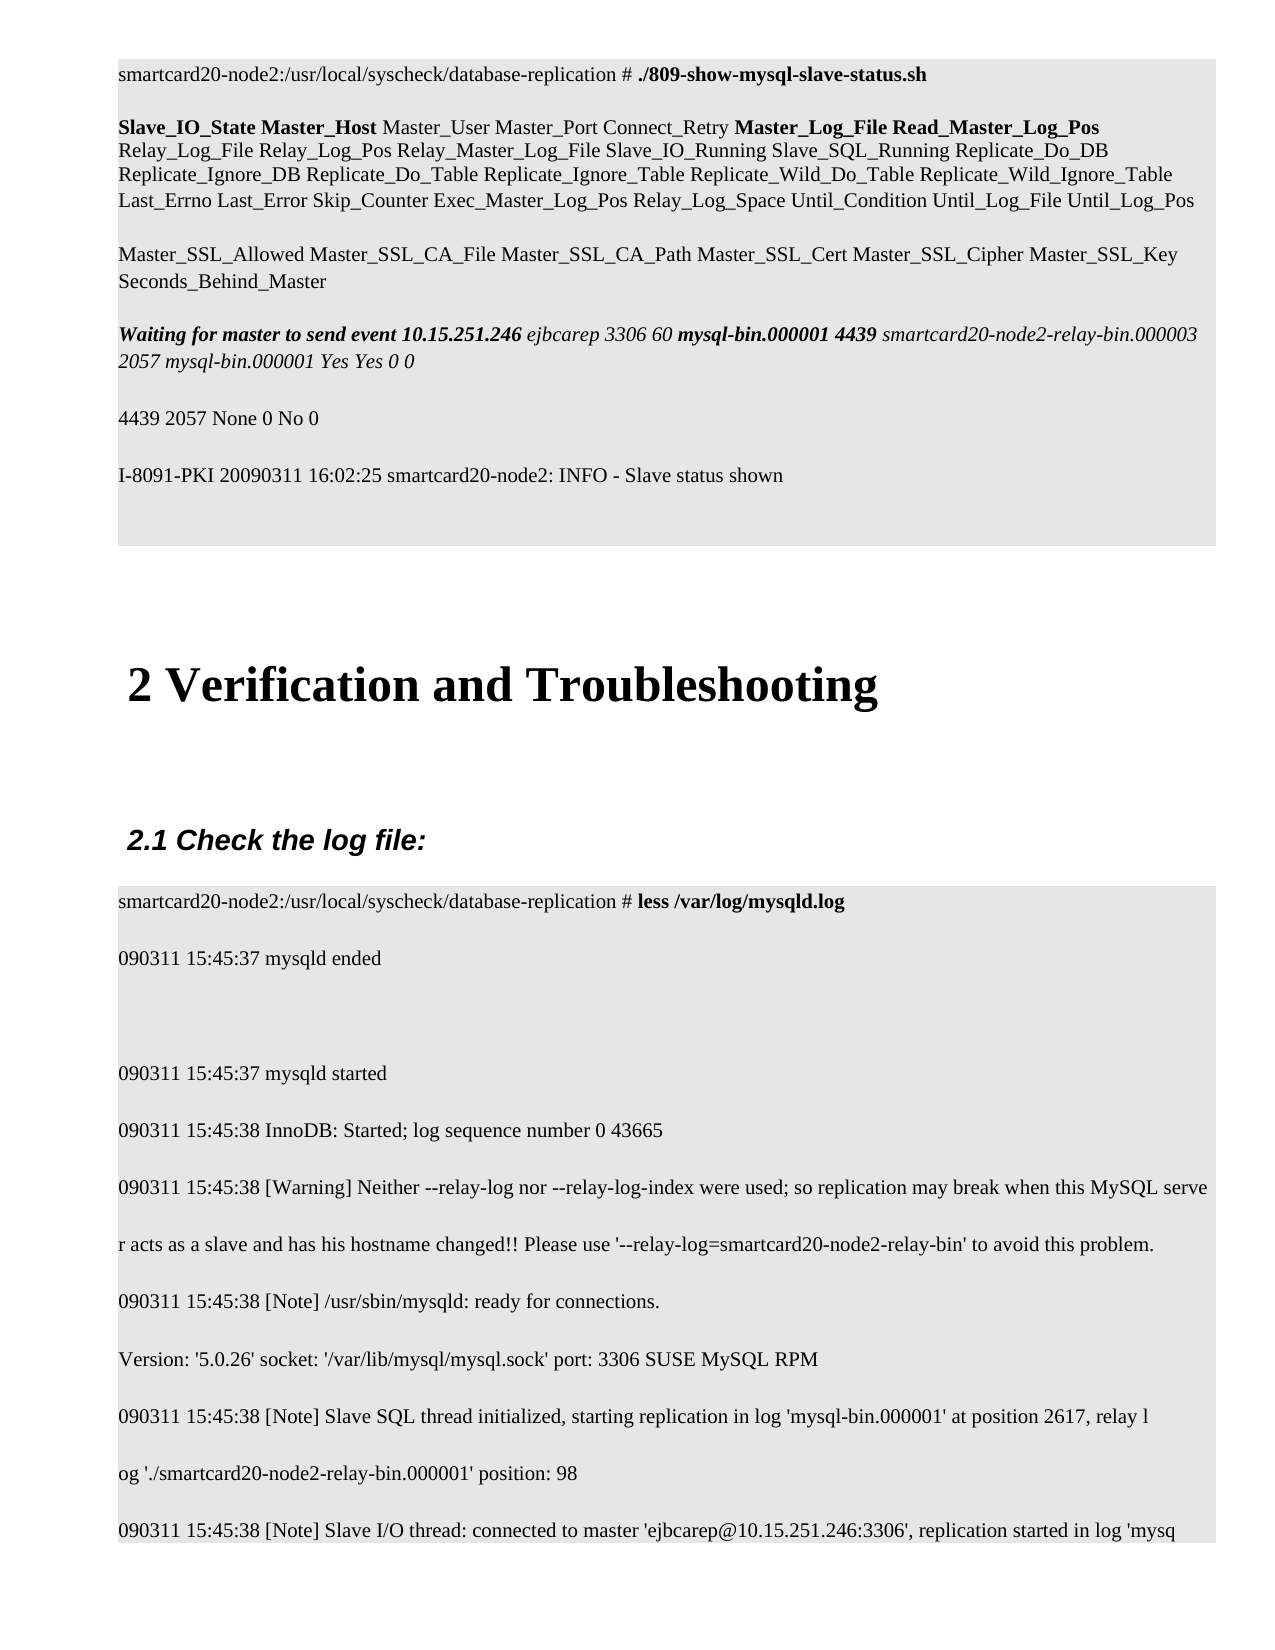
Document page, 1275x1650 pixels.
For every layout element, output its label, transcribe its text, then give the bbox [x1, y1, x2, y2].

subtitle 2 Verification and Troubleshooting [127, 657, 1207, 713]
text Waiting for master to send event 10.15.251.246 ejbcarep 3306 60 mysql-bin.000001 4439 smartcard20-node2-relay-bin.000003 2057 mysql-bin.000001 Yes Yes 0 0 [118, 323, 1216, 374]
text 090311 15:45:38 [Warning] Neither --relay-log nor --relay-log-index were used; so replication may break when this MySQL serve [118, 1172, 1216, 1200]
text I-8091-PKI 20090311 16:02:25 smartcard20-node2: INFO - Slave status shown [118, 461, 1216, 488]
text smartcard20-node2:/usr/local/syscheck/database-replication # ./809-show-mysql-slave-status.sh [118, 59, 1216, 87]
text 4439 2057 None 0 No 0 [118, 403, 1216, 431]
text og './smartcard20-node2-relay-bin.000001' position: 98 [118, 1458, 1216, 1486]
text 090311 15:45:38 [Note] Slave SQL thread initialized, starting replication in log 'mysql-bin.000001' at position 2617, relay l [118, 1401, 1216, 1429]
text 090311 15:45:37 mysqld ended [118, 943, 1216, 971]
text 090311 15:45:37 mysqld started [118, 1058, 1216, 1086]
text r acts as a slave and has his hostname changed!! Please use '--relay-log=smartcard20-node2-relay-bin' to avoid this problem. [118, 1229, 1216, 1257]
text 090311 15:45:38 InnoDB: Started; log sequence number 0 43665 [118, 1115, 1216, 1143]
text Slave_IO_State Master_Host Master_User Master_Port Connect_Retry Master_Log_File Read_Master_Log_Pos Relay_Log_File Relay_Log_Pos Relay_Master_Log_File Slave_IO_Running Slave_SQL_Running Replicate_Do_DB Replicate_Ignore_DB Replicate_Do_Table Replicate_Ignore_Table Replicate_Wild_Do_Table Replicate_Wild_Ignore_Table Last_Errno Last_Error Skip_Counter Exec_Master_Log_Pos Relay_Log_Space Until_Condition Until_Log_File Until_Log_Pos [118, 116, 1216, 213]
text smartcard20-node2:/usr/local/syscheck/database-replication # less /var/log/mysqld.log [118, 886, 1216, 914]
subtitle 2.1 Check the log file: [127, 824, 1207, 857]
text Version: '5.0.26' socket: '/var/lib/mysql/mysql.sock' port: 3306 SUSE MySQL RPM [118, 1344, 1216, 1372]
text Master_SSL_Allowed Master_SSL_CA_File Master_SSL_CA_Path Master_SSL_Cert Master_SSL_Cipher Master_SSL_Key Seconds_Behind_Master [118, 243, 1216, 294]
text 090311 15:45:38 [Note] Slave I/O thread: connected to master 'ejbcarep@10.15.251.246:3306', replication started in log 'mysq [118, 1515, 1216, 1543]
text 090311 15:45:38 [Note] /usr/sbin/mysqld: ready for connections. [118, 1287, 1216, 1314]
